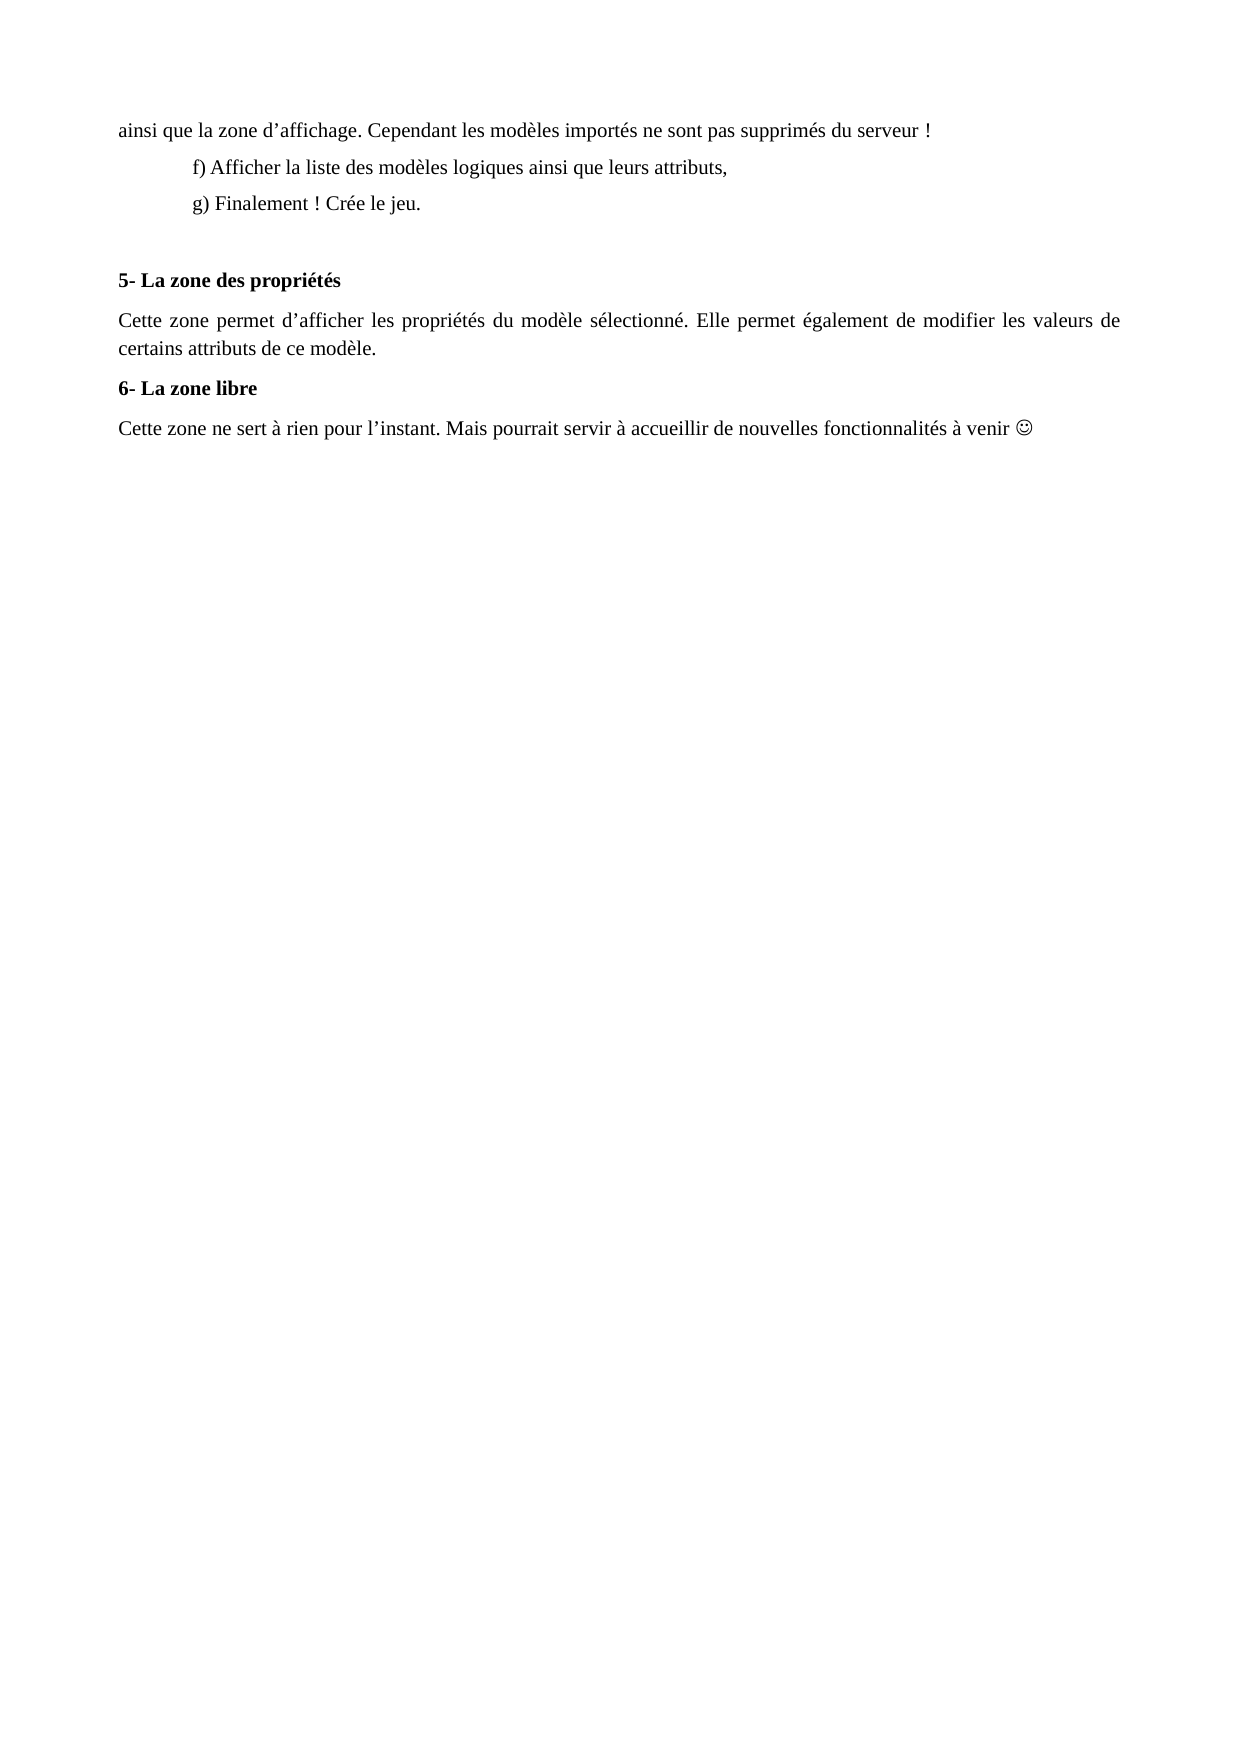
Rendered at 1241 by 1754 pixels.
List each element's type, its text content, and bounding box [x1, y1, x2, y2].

text 6- La zone libre [118, 376, 1122, 400]
text Cette zone permet d’afficher les propriétés du modèle sélectionné. Elle permet également de modifier les valeurs de certains attributs de ce modèle. [118, 308, 1122, 360]
text g) Finalement ! Crée le jeu. [118, 191, 1122, 215]
text Cette zone ne sert à rien pour l’instant. Mais pourrait servir à accueillir de nouvelles fonctionnalités à venir  [118, 416, 1122, 440]
text 5- La zone des propriétés [118, 268, 1122, 292]
text ainsi que la zone d’affichage. Cependant les modèles importés ne sont pas supprimés du serveur ! [118, 118, 1122, 142]
text f) Afficher la liste des modèles logiques ainsi que leurs attributs, [118, 155, 1122, 179]
